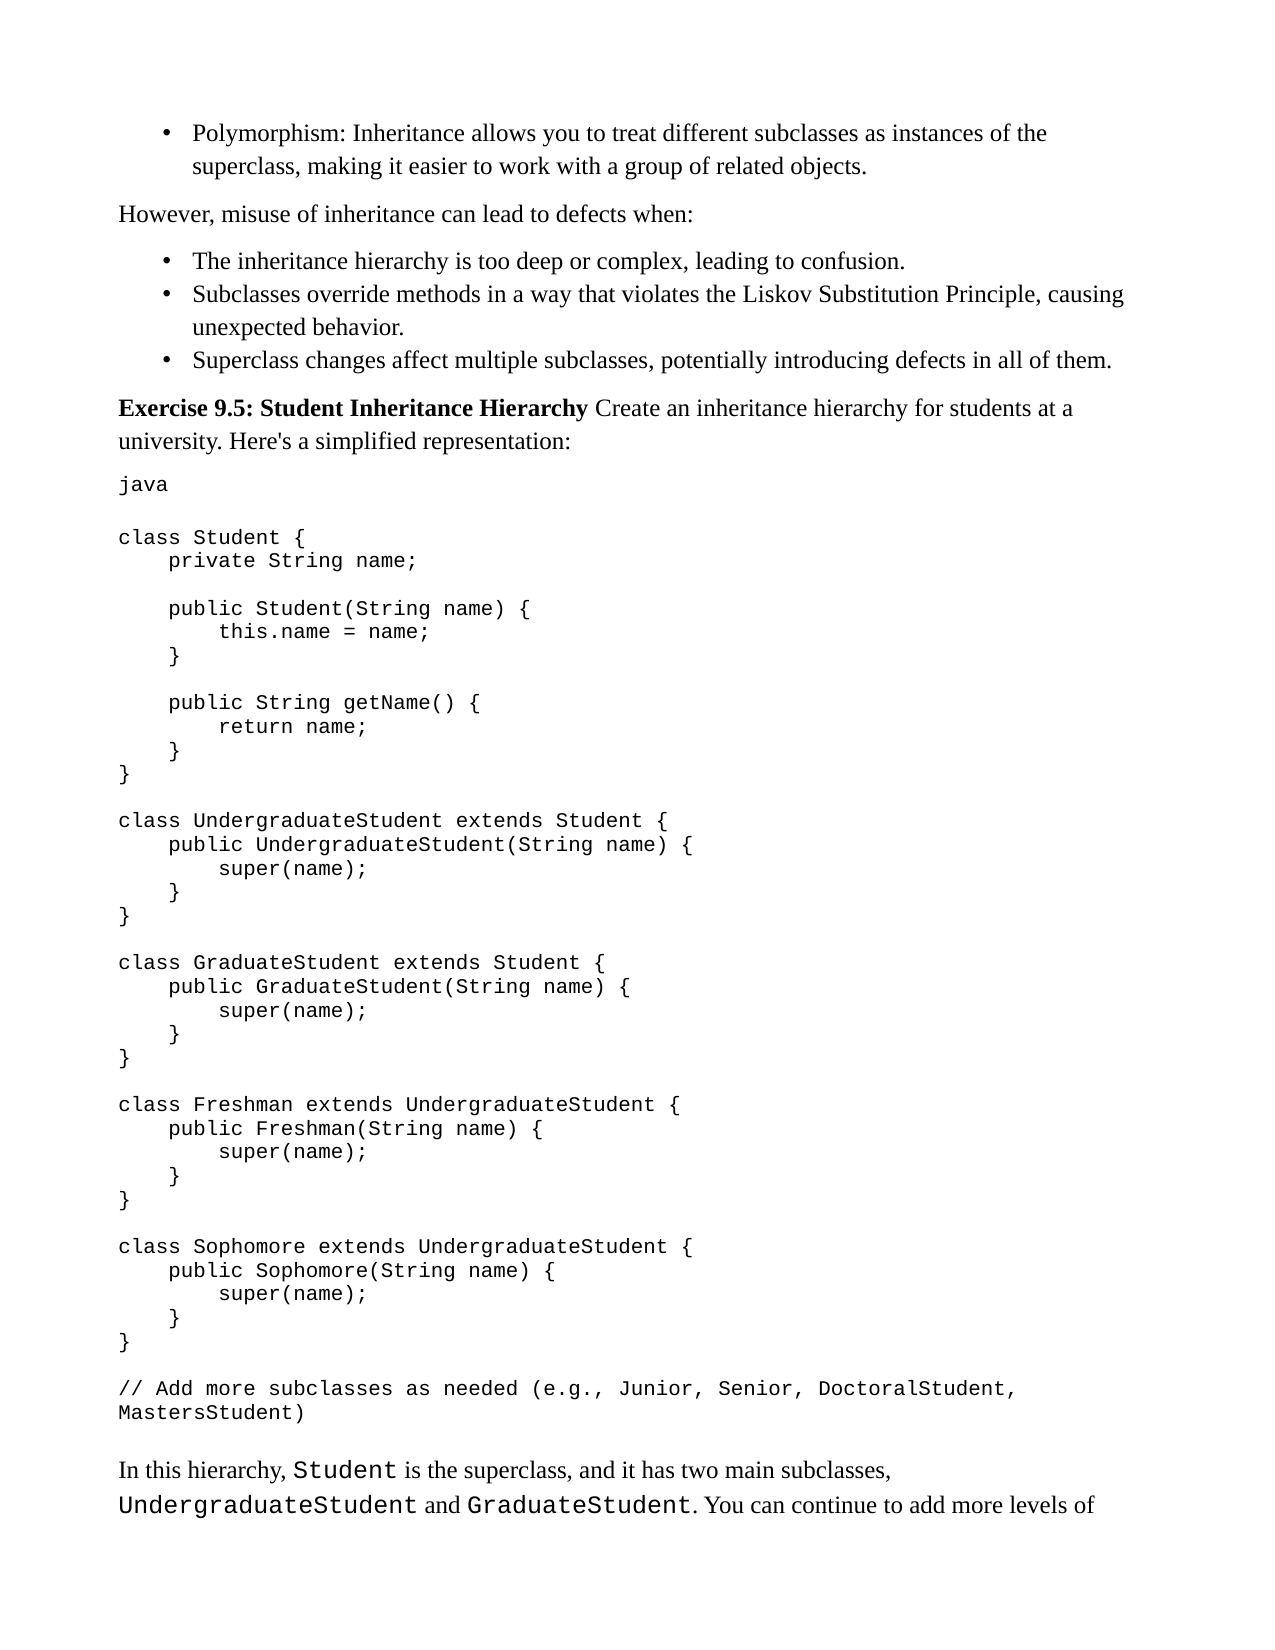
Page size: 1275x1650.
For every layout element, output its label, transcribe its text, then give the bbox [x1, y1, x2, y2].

text However, misuse of inheritance can lead to defects when: [118, 199, 1157, 227]
text public String getName() { [118, 692, 1157, 716]
text public GraduateStudent(String name) { [118, 976, 1157, 1000]
text public UndergraduateStudent(String name) { [118, 834, 1157, 858]
text } [118, 763, 1157, 787]
text } [118, 1189, 1157, 1212]
text class UndergraduateStudent extends Student { [118, 811, 1157, 834]
text class Freshman extends UndergraduateStudent { [118, 1094, 1157, 1118]
text this.name = name; [118, 621, 1157, 645]
text super(name); [118, 1000, 1157, 1023]
text } [118, 1307, 1157, 1331]
text } [118, 739, 1157, 763]
text } [118, 1165, 1157, 1189]
text java [118, 474, 1157, 497]
text In this hierarchy, Student is the superclass, and it has two main subclasses, UndergraduateStudent and GraduateStudent. You can continue to add more levels of [118, 1455, 1157, 1521]
text super(name); [118, 1142, 1157, 1165]
text super(name); [118, 1283, 1157, 1307]
text } [118, 881, 1157, 905]
text public Freshman(String name) { [118, 1118, 1157, 1142]
text } [118, 1023, 1157, 1047]
text class GraduateStudent extends Student { [118, 952, 1157, 976]
text public Student(String name) { [118, 598, 1157, 621]
list The inheritance hierarchy is too deep or complex, leading to confusion. [162, 246, 1157, 275]
text super(name); [118, 858, 1157, 881]
list Polymorphism: Inheritance allows you to treat different subclasses as instances of the superclass, making it easier to work with a group of related objects. [162, 118, 1157, 180]
text // Add more subclasses as needed (e.g., Junior, Senior, DoctoralStudent, MastersStudent) [118, 1378, 1157, 1425]
text class Student { [118, 527, 1157, 550]
text return name; [118, 716, 1157, 739]
text class Sophomore extends UndergraduateStudent { [118, 1236, 1157, 1260]
text } [118, 1047, 1157, 1071]
text public Sophomore(String name) { [118, 1260, 1157, 1283]
text } [118, 1331, 1157, 1354]
text } [118, 905, 1157, 929]
text } [118, 645, 1157, 669]
text private String name; [118, 550, 1157, 574]
text Exercise 9.5: Student Inheritance Hierarchy Create an inheritance hierarchy for students at a university. Here's a simplified representation: [118, 393, 1157, 455]
list Superclass changes affect multiple subclasses, potentially introducing defects in all of them. [162, 345, 1157, 374]
list Subclasses override methods in a way that violates the Liskov Substitution Principle, causing unexpected behavior. [162, 279, 1157, 341]
